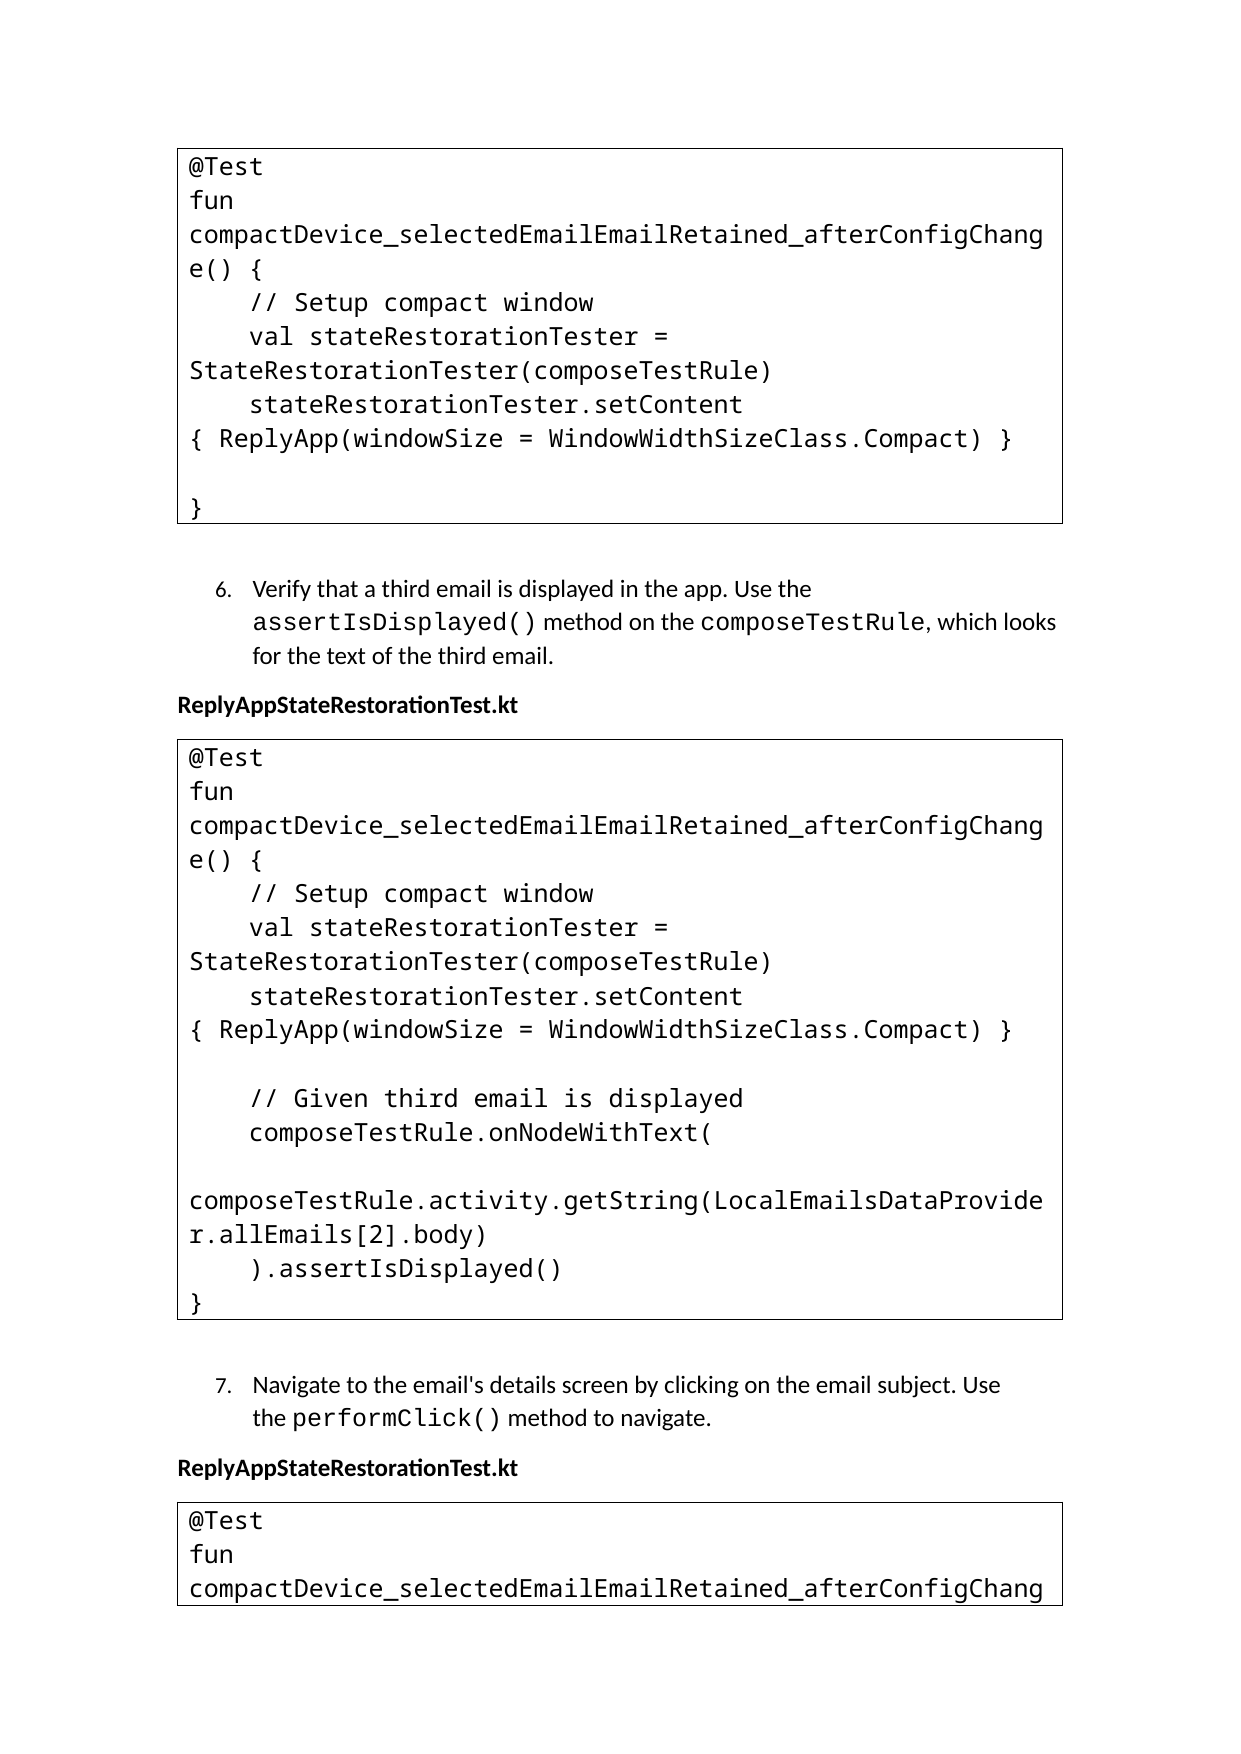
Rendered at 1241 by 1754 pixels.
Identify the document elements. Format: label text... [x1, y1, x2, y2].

table_header @Test fun compactDevice_selectedEmailEmailRetained_afterConfigChange() { // Setup compact window val stateRestorationTester = StateRestorationTester(composeTestRule) stateRestorationTester.setContent { ReplyApp(windowSize = WindowWidthSizeClass.Compact) } // Given third email is displayed composeTestRule.onNodeWithText( composeTestRule.activity.getString(LocalEmailsDataProvider.allEmails[2].body) ).assertIsDisplayed() } [178, 740, 1062, 1319]
table_header @Test fun compactDevice_selectedEmailEmailRetained_afterConfigChange() { // Setup compact window val stateRestorationTester = StateRestorationTester(composeTestRule) stateRestorationTester.setContent { ReplyApp(windowSize = WindowWidthSizeClass.Compact) } } [178, 149, 1062, 523]
list Verify that a third email is displayed in the app. Use the assertIsDisplayed() method on the composeTestRule, which looks for the text of the third email. [215, 574, 1063, 671]
table_header @Test fun compactDevice_selectedEmailEmailRetained_afterConfigChang [178, 1503, 1062, 1605]
list Navigate to the email's details screen by clicking on the email subject. Use the performClick() method to navigate. [215, 1369, 1063, 1433]
text ReplyAppStateRestorationTest.kt [177, 689, 1063, 720]
text ReplyAppStateRestorationTest.kt [177, 1452, 1063, 1483]
